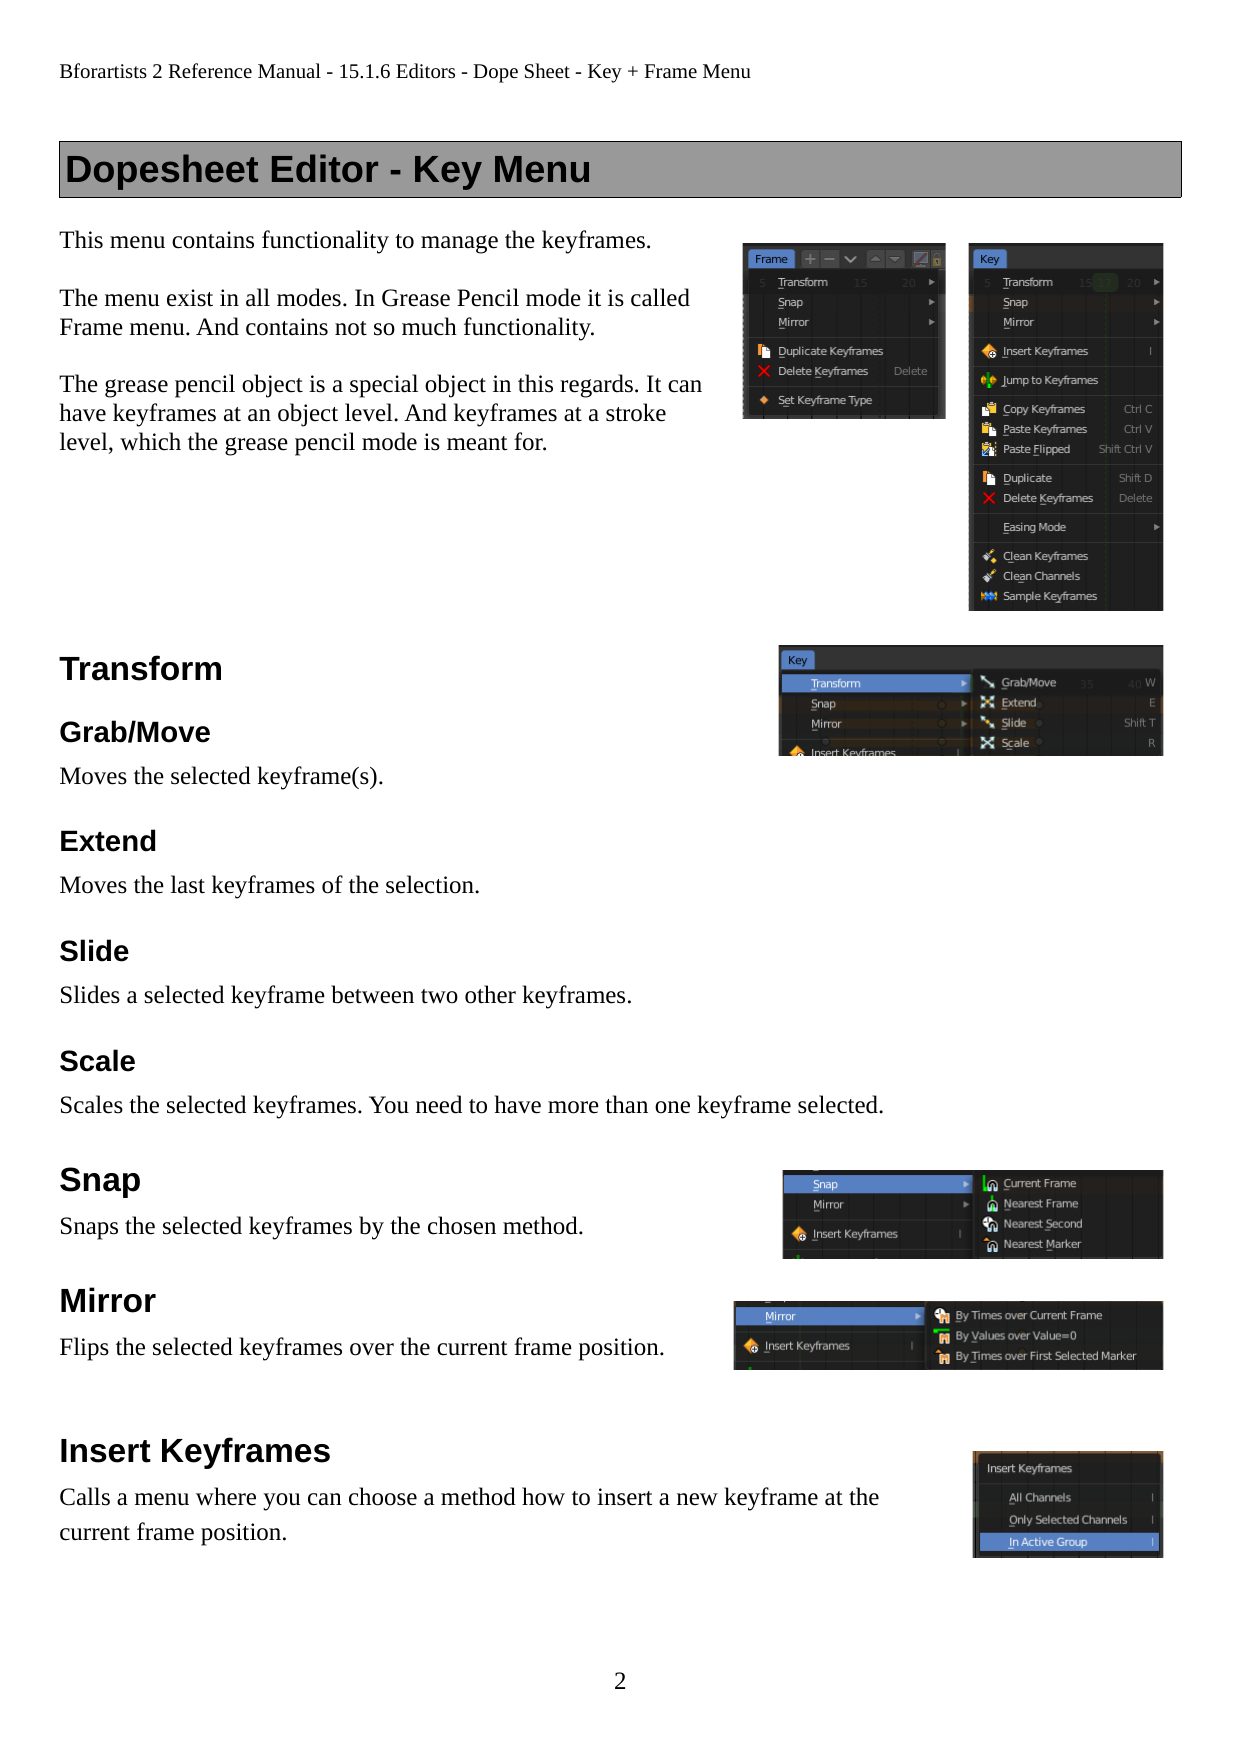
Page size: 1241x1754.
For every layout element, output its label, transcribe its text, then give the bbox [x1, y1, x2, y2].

subtitle Snap [59, 1160, 1181, 1199]
text The grease pencil object is a special object in this regards. It can have keyframes at an object level. And keyframes at a stroke level, which the grease pencil mode is meant for. [59, 369, 968, 455]
subtitle Insert Keyframes [59, 1431, 1181, 1470]
text Slides a selected keyframe between two other keyframes. [59, 981, 1181, 1009]
subtitle [1164, 649, 1181, 687]
text The menu exist in all modes. In Grease Pencil mode it is called Frame menu. And contains not so much functionality. [59, 283, 742, 340]
subtitle Scale [59, 1044, 1181, 1078]
text Snaps the selected keyframes by the chosen method. [59, 1211, 782, 1240]
subtitle Extend [59, 824, 1181, 858]
text This menu contains functionality to manage the keyframes. [59, 225, 1181, 254]
text Scales the selected keyframes. You need to have more than one keyframe selected. [59, 1090, 1181, 1119]
text Moves the selected keyframe(s). [59, 761, 1181, 789]
subtitle Slide [59, 934, 1181, 968]
picture [742, 243, 946, 419]
subtitle Transform [59, 649, 778, 687]
subtitle Mirror [59, 1281, 1181, 1320]
picture [972, 1451, 1164, 1558]
table_header Dopesheet Editor - Key Menu [60, 142, 1181, 197]
text Moves the last keyframes of the selection. [59, 871, 1181, 899]
text Flips the selected keyframes over the current frame position. [59, 1332, 733, 1361]
subtitle [1164, 714, 1181, 748]
subtitle Grab/Move [59, 714, 778, 748]
text Calls a menu where you can choose a method how to insert a new keyframe at the current frame position. [59, 1482, 972, 1546]
picture [968, 243, 1164, 611]
picture [733, 1301, 1164, 1370]
picture [778, 645, 1164, 756]
picture [782, 1170, 1164, 1259]
